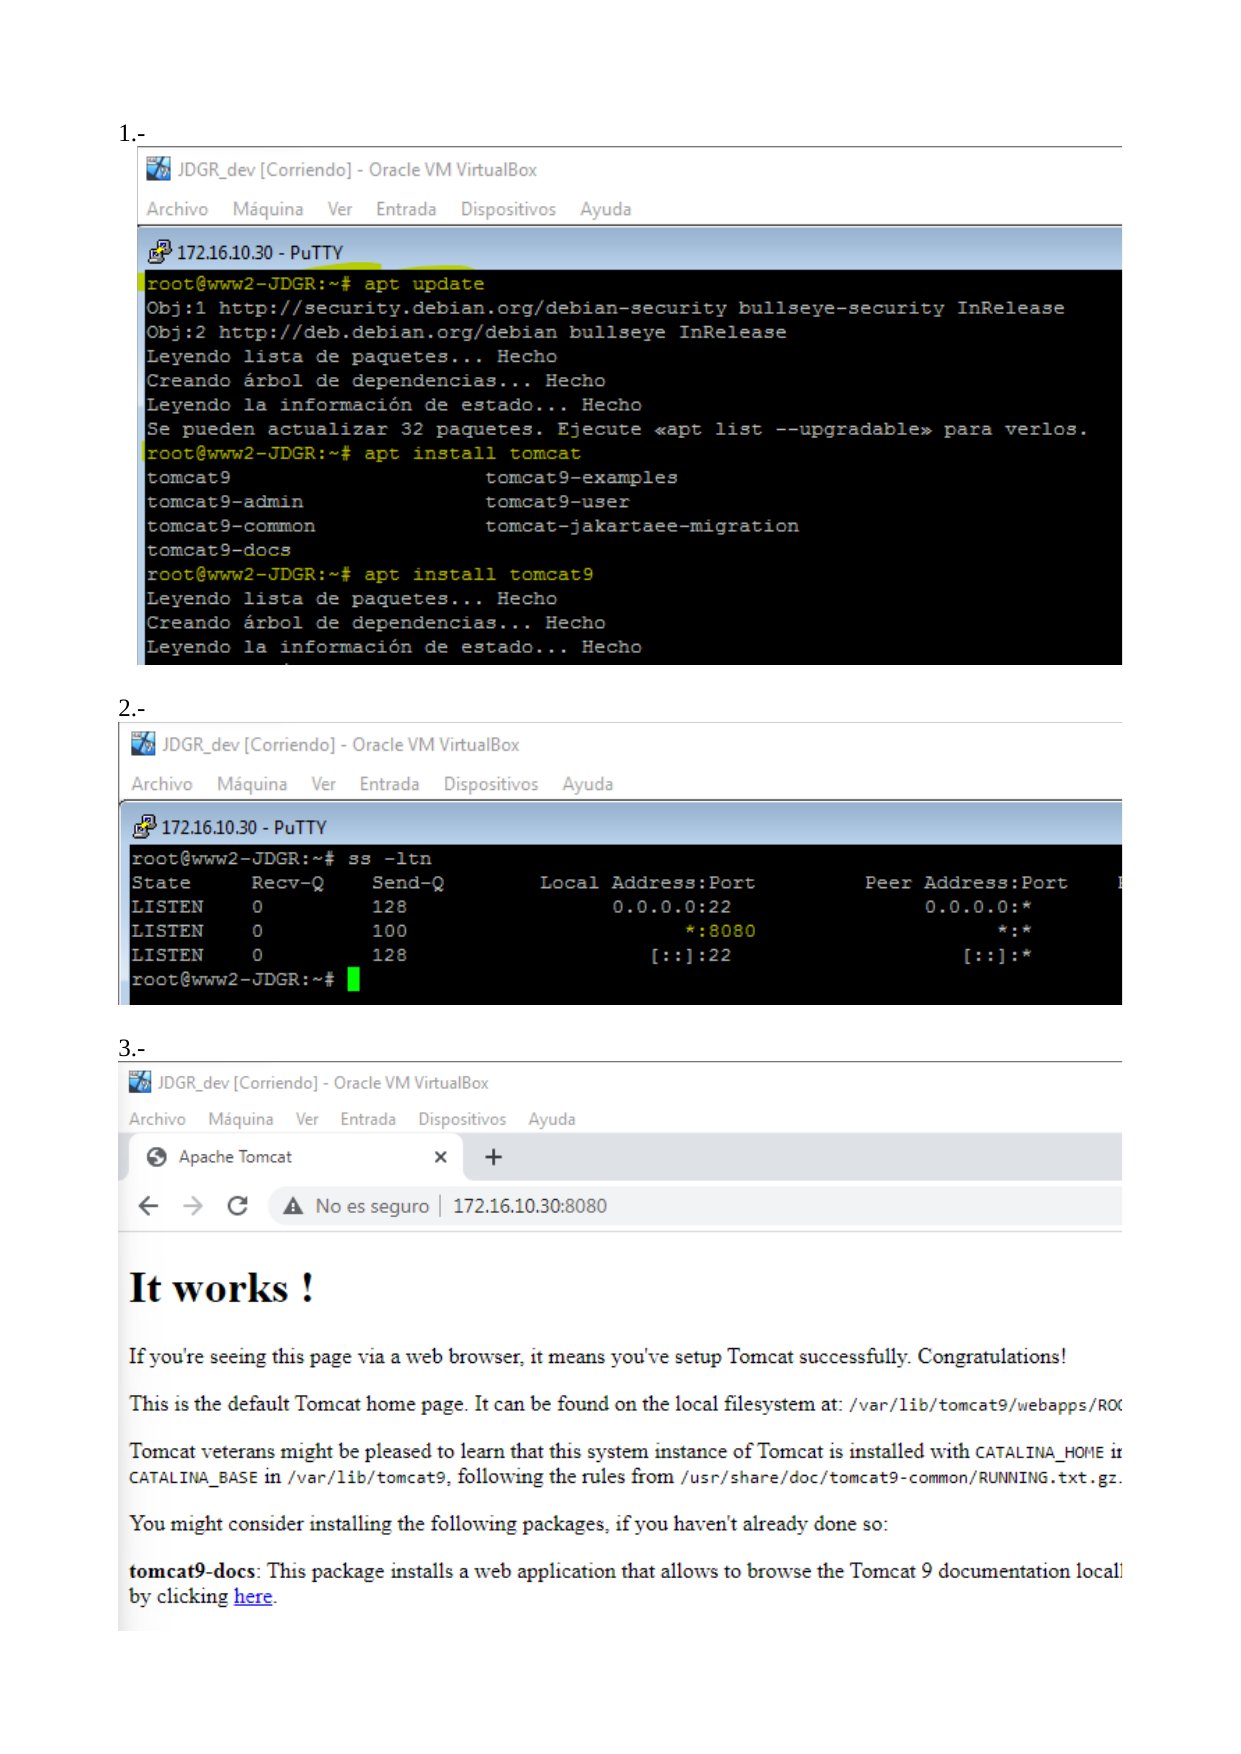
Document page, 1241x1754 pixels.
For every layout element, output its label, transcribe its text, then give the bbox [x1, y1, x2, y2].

text 3.- [118, 1033, 1122, 1061]
picture [118, 146, 1123, 665]
picture [118, 722, 1123, 1005]
text 1.- [118, 118, 1122, 146]
picture [118, 1061, 1123, 1631]
text 2.- [118, 693, 1122, 722]
